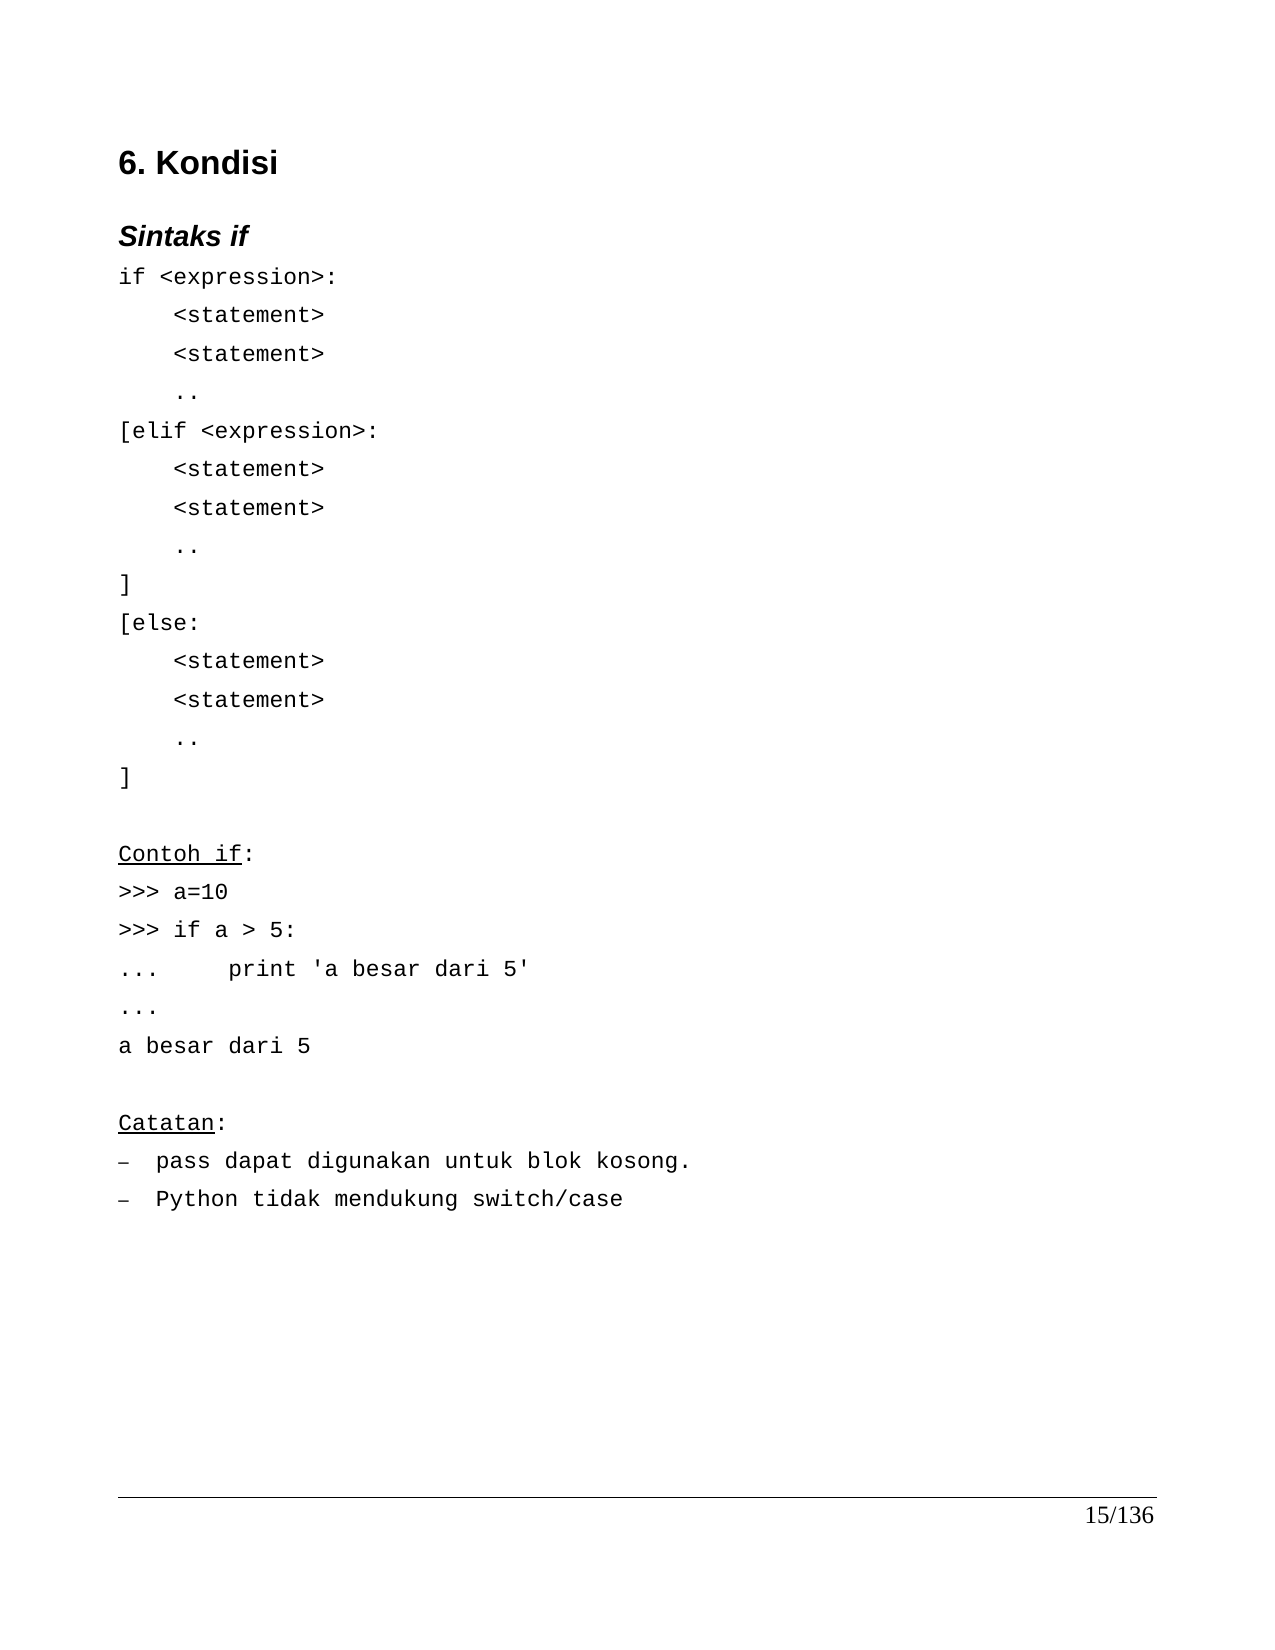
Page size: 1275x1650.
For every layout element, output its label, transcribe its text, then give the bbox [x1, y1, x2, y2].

text <statement> [118, 496, 1157, 522]
subtitle 6. Kondisi [118, 143, 1157, 182]
text Catatan: [118, 1111, 1157, 1137]
list pass dapat digunakan untuk blok kosong. [118, 1149, 1157, 1175]
text .. [118, 727, 1157, 752]
text [elif <expression>: [118, 419, 1157, 445]
list Python tidak mendukung switch/case [118, 1188, 1157, 1214]
text [else: [118, 611, 1157, 637]
text <statement> [118, 650, 1157, 676]
text ... [118, 996, 1157, 1022]
text .. [118, 381, 1157, 407]
text ] [118, 573, 1157, 599]
text a besar dari 5 [118, 1034, 1157, 1060]
text ... print 'a besar dari 5' [118, 957, 1157, 983]
text <statement> [118, 457, 1157, 483]
text .. [118, 534, 1157, 560]
text <statement> [118, 304, 1157, 330]
subtitle Sintaks if [118, 219, 1157, 253]
text ] [118, 765, 1157, 791]
text <statement> [118, 342, 1157, 368]
text Contoh if: [118, 842, 1157, 868]
text if <expression>: [118, 265, 1157, 291]
text >>> a=10 [118, 880, 1157, 906]
text <statement> [118, 688, 1157, 714]
text >>> if a > 5: [118, 919, 1157, 945]
